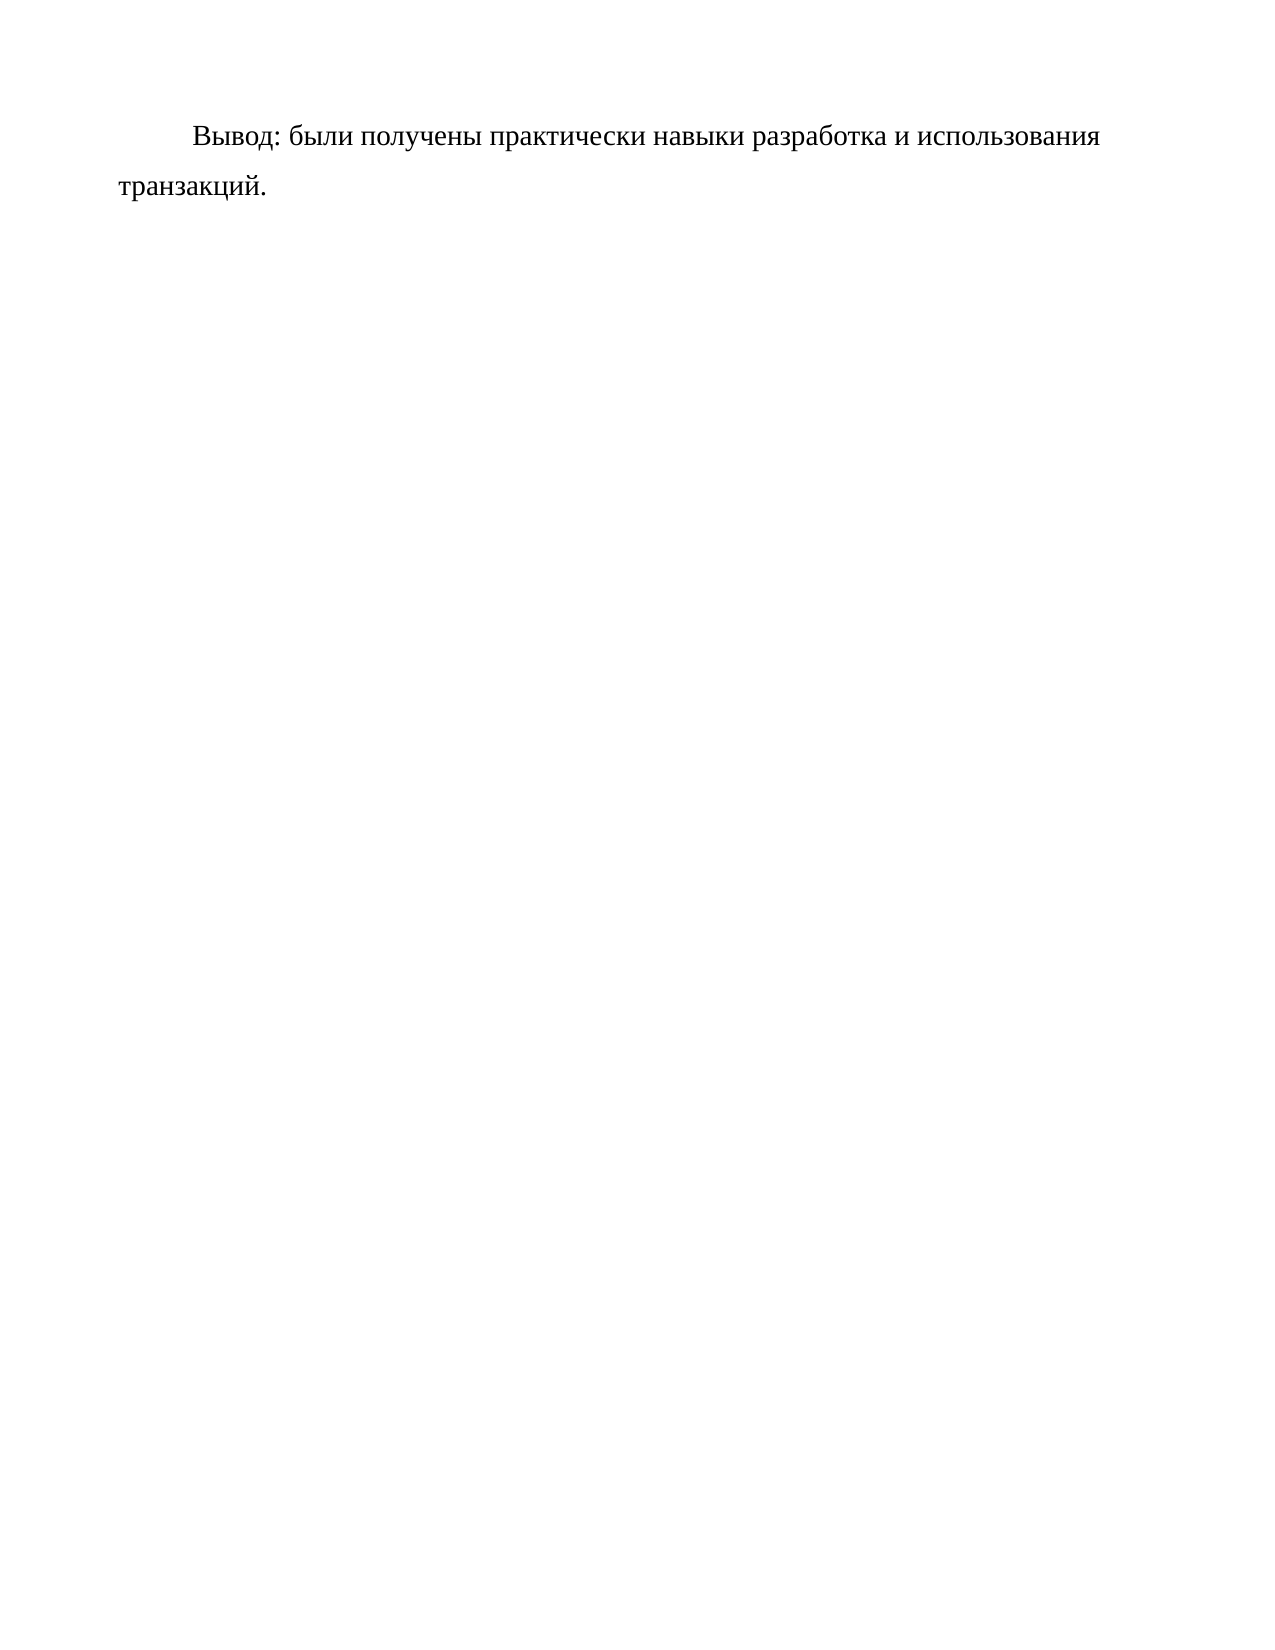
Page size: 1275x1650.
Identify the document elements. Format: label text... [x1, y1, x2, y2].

text Вывод: были получены практически навыки разработка и использования транзакций. [118, 118, 1157, 202]
